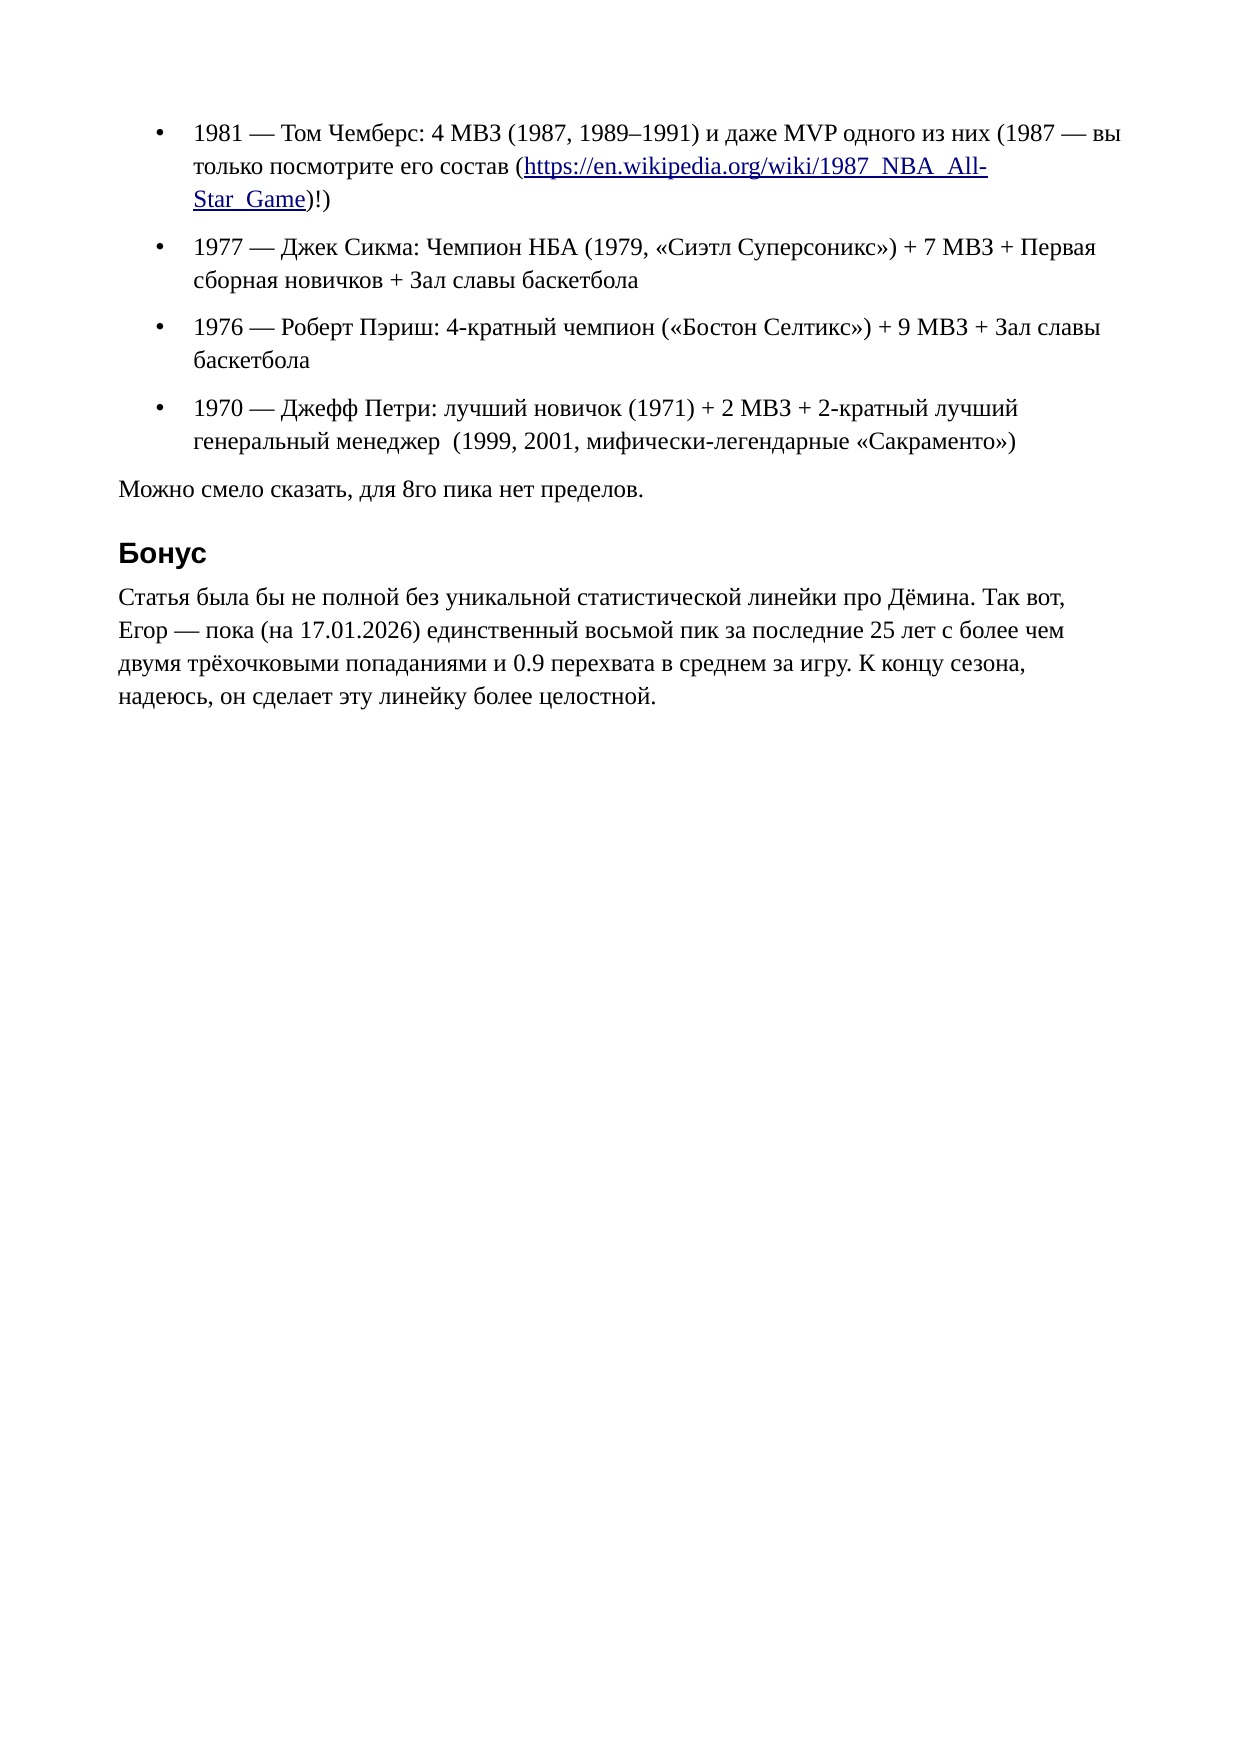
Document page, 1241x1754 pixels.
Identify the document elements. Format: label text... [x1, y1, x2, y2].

list 1981 — Том Чемберс: 4 МВЗ (1987, 1989–1991) и даже MVP одного из них (1987 — вы только посмотрите его состав (https://en.wikipedia.org/wiki/1987_NBA_All-Star_Game)!) [156, 118, 1122, 213]
text Статья была бы не полной без уникальной статистической линейки про Дёмина. Так вот, Егор — пока (на 17.01.2026) единственный восьмой пик за последние 25 лет с более чем двумя трёхочковыми попаданиями и 0.9 перехвата в среднем за игру. К концу сезона, надеюсь, он сделает эту линейку более целостной. [118, 582, 1122, 710]
list 1977 — Джек Сикма: Чемпион НБА (1979, «Сиэтл Суперсоникс») + 7 МВЗ + Первая сборная новичков + Зал славы баскетбола [156, 232, 1122, 293]
list 1970 — Джефф Петри: лучший новичок (1971) + 2 МВЗ + 2-кратный лучший генеральный менеджер (1999, 2001, мифически-легендарные «Сакраменто») [156, 393, 1122, 455]
text Можно смело сказать, для 8го пика нет пределов. [118, 474, 1122, 502]
subtitle Бонус [118, 536, 1122, 569]
list 1976 — Роберт Пэриш: 4-кратный чемпион («Бостон Селтикс») + 9 МВЗ + Зал славы баскетбола [156, 312, 1122, 374]
